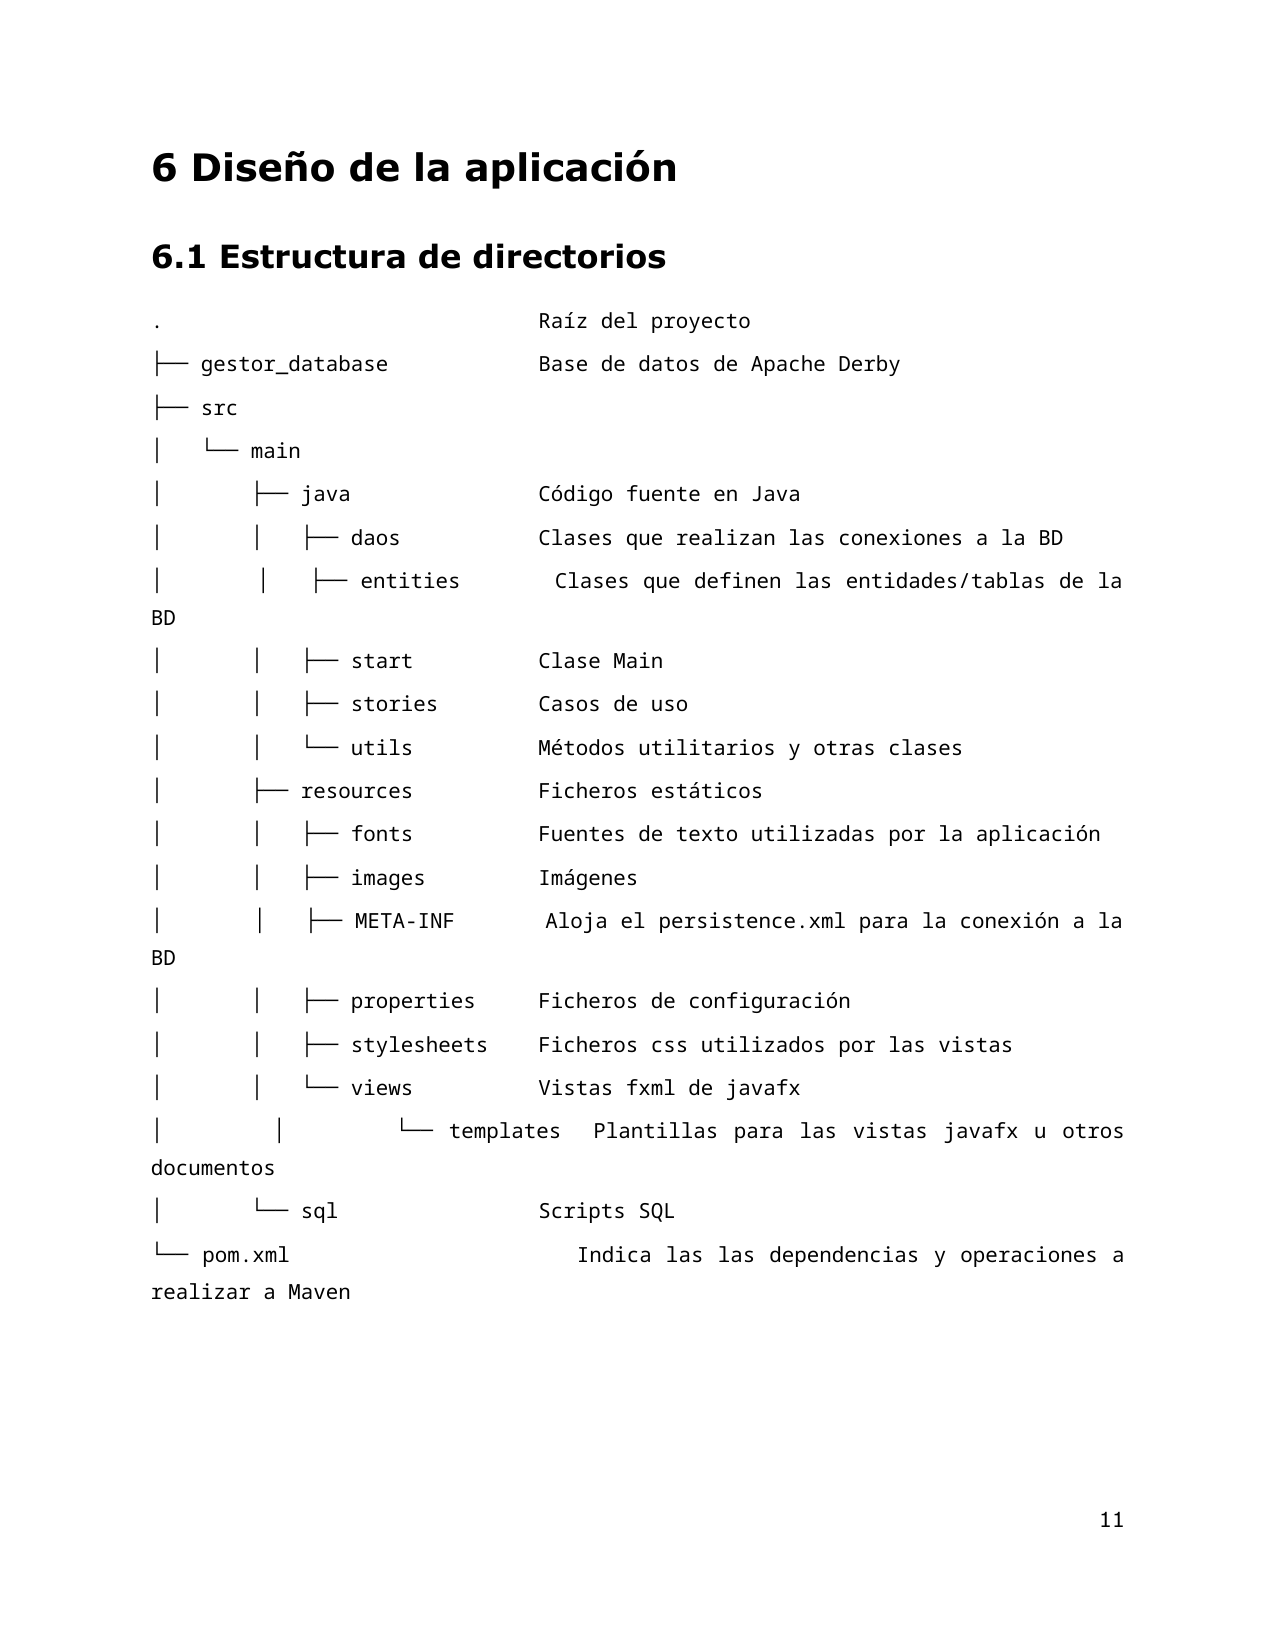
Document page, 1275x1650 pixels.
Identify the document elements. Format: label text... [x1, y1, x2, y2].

text ├── src [151, 393, 1125, 421]
text └── pom.xml Indica las las dependencias y operaciones a realizar a Maven [151, 1240, 1125, 1305]
text │ └── sql Scripts SQL [151, 1197, 1125, 1225]
text │ │ ├── stories Casos de uso [151, 689, 1125, 718]
subtitle Diseño de la aplicación [151, 143, 1125, 189]
text │ │ └── utils Métodos utilitarios y otras clases [151, 733, 1125, 761]
text │ │ ├── start Clase Main [151, 646, 1125, 674]
subtitle Estructura de directorios [151, 236, 1125, 275]
text │ │ ├── properties Ficheros de configuración [151, 986, 1125, 1015]
text . Raíz del proyecto [151, 306, 1125, 334]
text │ └── main [151, 436, 1125, 464]
text │ │ └── views Vistas fxml de javafx [151, 1073, 1125, 1101]
text │ │ ├── stylesheets Ficheros css utilizados por las vistas [151, 1030, 1125, 1058]
text │ ├── resources Ficheros estáticos [151, 776, 1125, 804]
text │ │ ├── images Imágenes [151, 863, 1125, 891]
text │ │ ├── daos Clases que realizan las conexiones a la BD [151, 523, 1125, 551]
text ├── gestor_database Base de datos de Apache Derby [151, 349, 1125, 378]
text │ │ ├── META-INF Aloja el persistence.xml para la conexión a la BD [151, 906, 1125, 971]
text │ ├── java Código fuente en Java [151, 479, 1125, 508]
text │ │ └── templates Plantillas para las vistas javafx u otros documentos [151, 1116, 1125, 1182]
text │ │ ├── fonts Fuentes de texto utilizadas por la aplicación [151, 819, 1125, 848]
text │ │ ├── entities Clases que definen las entidades/tablas de la BD [151, 566, 1125, 631]
